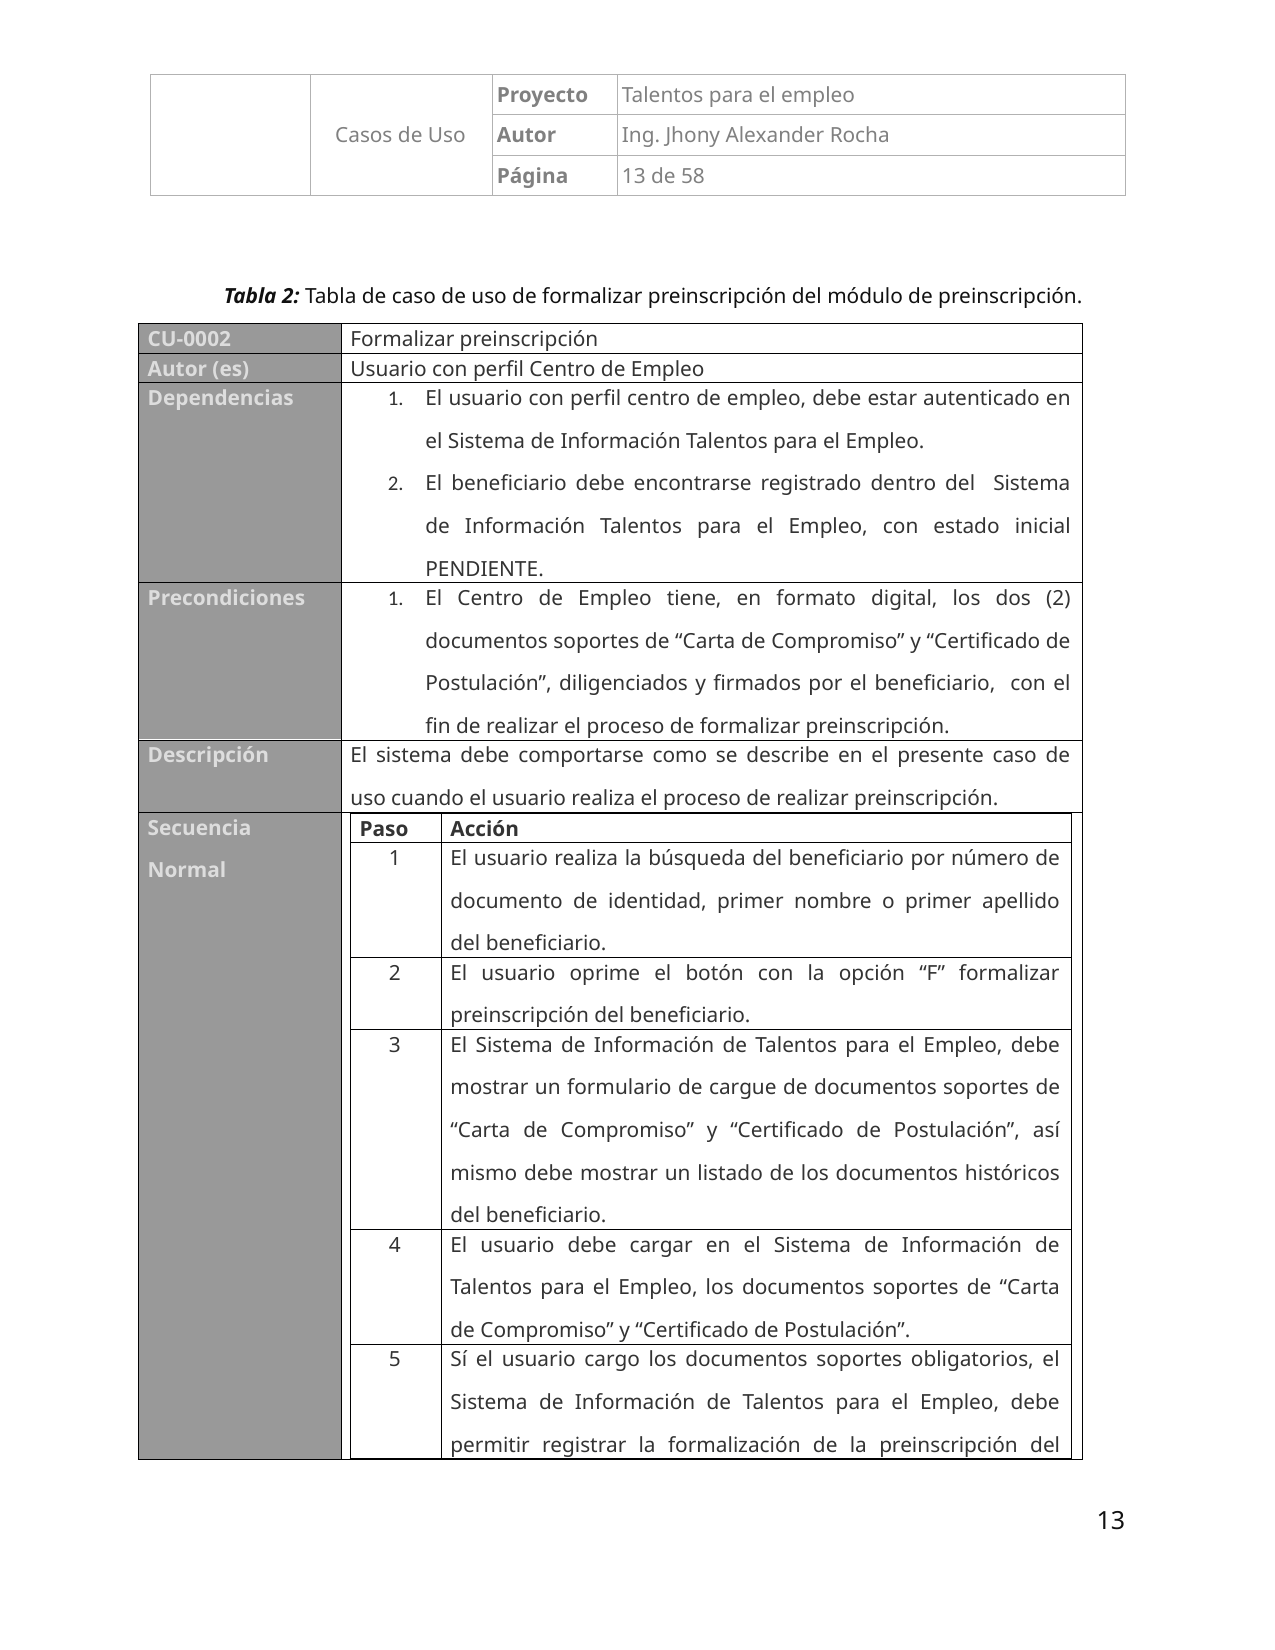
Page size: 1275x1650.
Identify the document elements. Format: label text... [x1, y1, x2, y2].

table_cell 2 [351, 958, 441, 1029]
table_cell 3 [351, 1030, 441, 1229]
table_cell Autor (es) [139, 354, 341, 382]
table_cell El usuario con perfil centro de empleo, debe estar autenticado en el Sistema de Información Talentos para el Empleo. El beneficiario debe encontrarse registrado dentro del Sistema de Información Talentos para el Empleo, con estado inicial PENDIENTE. [342, 383, 1082, 582]
table_cell Descripción [139, 741, 341, 812]
table_cell 4 [351, 1230, 441, 1343]
table_header Paso [351, 814, 441, 842]
table_cell [342, 813, 350, 1459]
table_cell Precondiciones [139, 583, 341, 739]
table_cell [1072, 813, 1082, 1459]
table_cell El usuario oprime el botón con la opción “F” formalizar preinscripción del beneficiario. [442, 958, 1071, 1029]
table_cell El usuario debe cargar en el Sistema de Información de Talentos para el Empleo, los documentos soportes de “Carta de Compromiso” y “Certificado de Postulación”. [442, 1230, 1071, 1343]
table_cell Secuencia Normal [139, 813, 341, 1459]
table_cell El sistema debe comportarse como se describe en el presente caso de uso cuando el usuario realiza el proceso de realizar preinscripción. [342, 741, 1082, 812]
table_header Formalizar preinscripción [342, 324, 1082, 353]
table_header CU-0002 [139, 324, 341, 353]
table_cell 1 [351, 843, 441, 957]
table_cell Dependencias [139, 383, 341, 582]
table_cell El usuario realiza la búsqueda del beneficiario por número de documento de identidad, primer nombre o primer apellido del beneficiario. [442, 843, 1071, 957]
table_cell Usuario con perfil Centro de Empleo [342, 354, 1082, 382]
table_cell Sí el usuario cargo los documentos soportes obligatorios, el Sistema de Información de Talentos para el Empleo, debe permitir registrar la formalización de la preinscripción del [442, 1345, 1071, 1458]
table_cell El Sistema de Información de Talentos para el Empleo, debe mostrar un formulario de cargue de documentos soportes de “Carta de Compromiso” y “Certificado de Postulación”, así mismo debe mostrar un listado de los documentos históricos del beneficiario. [442, 1030, 1071, 1229]
table_header Acción [442, 814, 1071, 842]
table_cell 5 [351, 1345, 441, 1458]
text Tabla 2: Tabla de caso de uso de formalizar preinscripción del módulo de preinscripción. [150, 281, 1125, 309]
table_cell El Centro de Empleo tiene, en formato digital, los dos (2) documentos soportes de “Carta de Compromiso” y “Certificado de Postulación”, diligenciados y firmados por el beneficiario, con el fin de realizar el proceso de formalizar preinscripción. [342, 583, 1082, 739]
